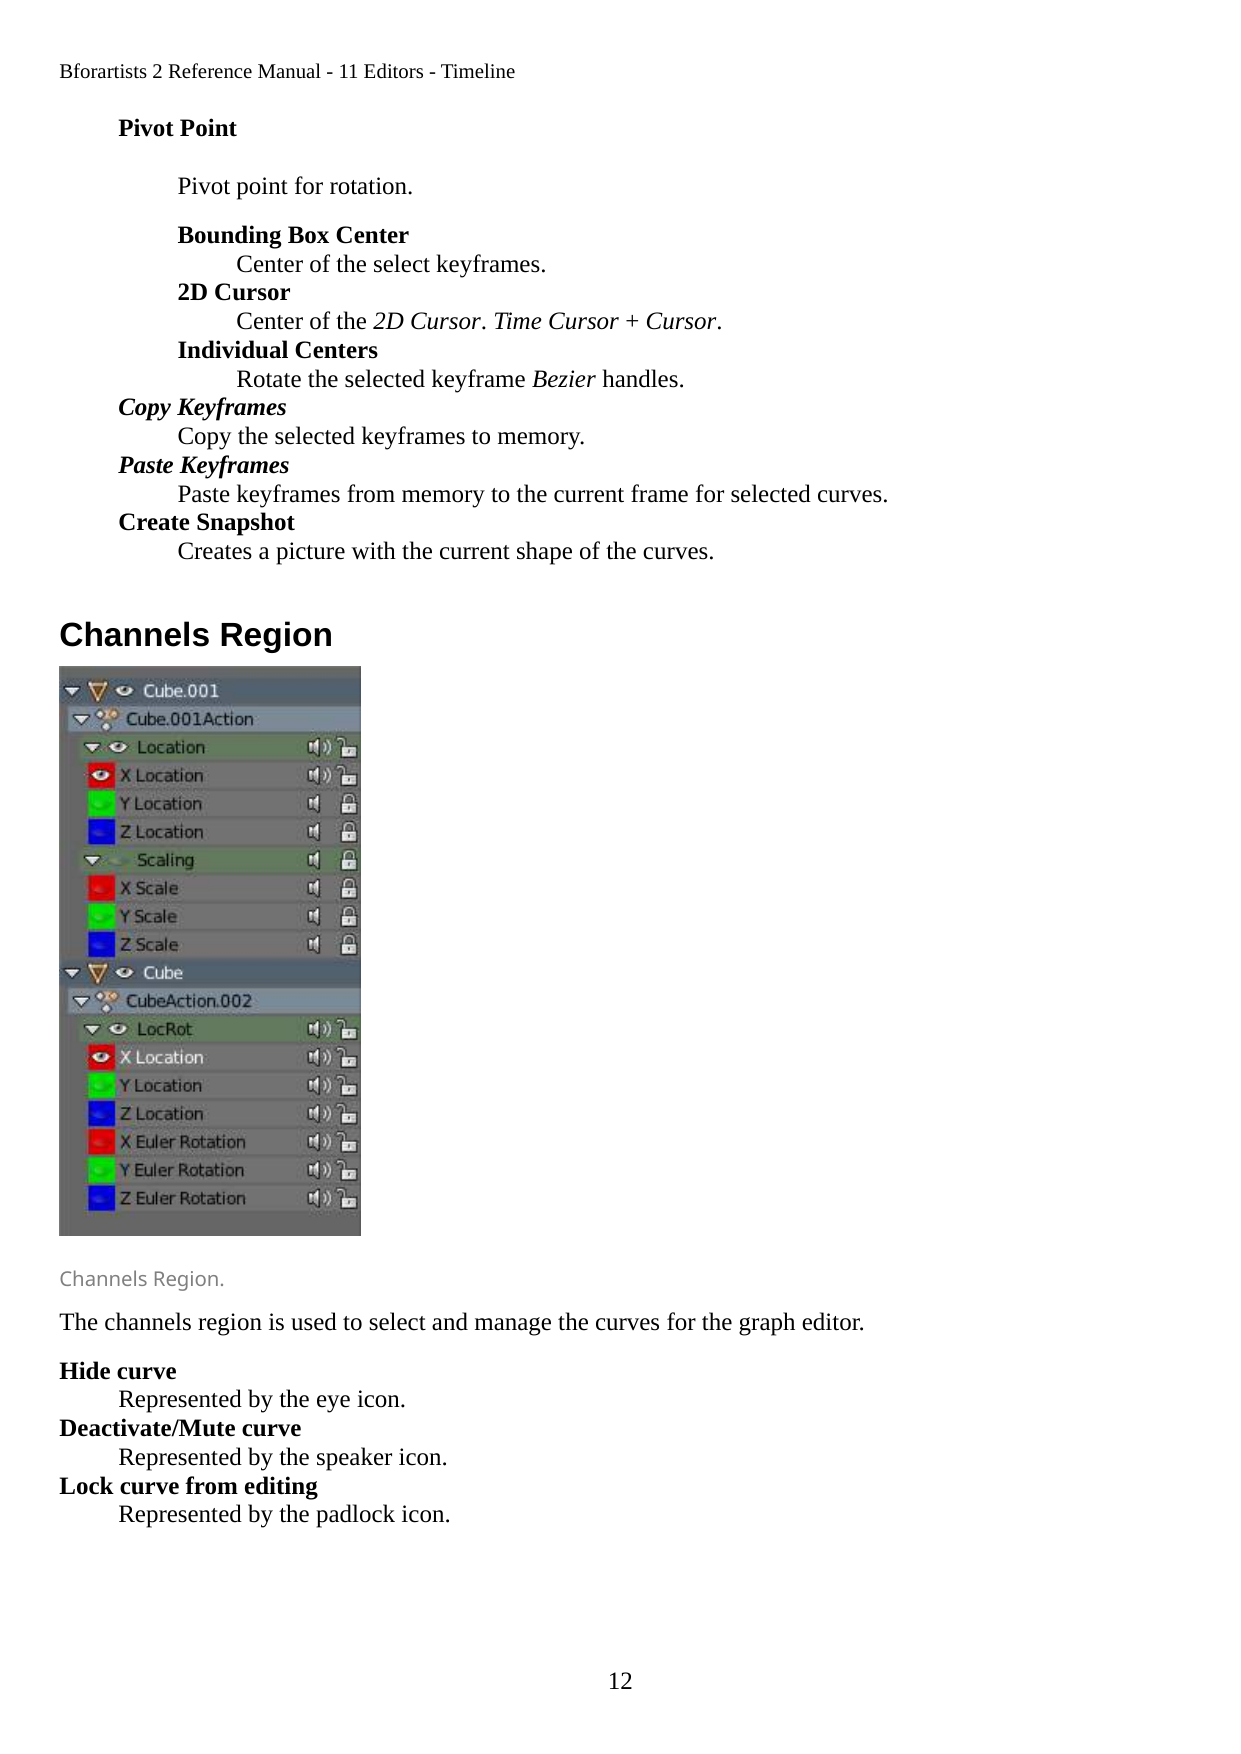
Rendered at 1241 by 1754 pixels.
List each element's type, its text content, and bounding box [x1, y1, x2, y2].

subtitle Lock curve from editing [59, 1471, 1181, 1499]
list Paste keyframes from memory to the current frame for selected curves. [177, 479, 1181, 507]
list Rotate the selected keyframe Bezier handles. [236, 364, 1181, 392]
subtitle Create Snapshot [118, 507, 1181, 536]
subtitle Deactivate/Mute curve [59, 1413, 1181, 1442]
subtitle Bounding Box Center [177, 220, 1181, 249]
subtitle Copy Keyframes [118, 392, 1181, 421]
subtitle Channels Region [59, 615, 1181, 654]
list Center of the 2D Cursor. Time Cursor + Cursor. [236, 306, 1181, 335]
list Center of the select keyframes. [236, 249, 1181, 277]
subtitle Paste Keyframes [118, 450, 1181, 479]
list Creates a picture with the current shape of the curves. [177, 536, 1181, 565]
text The channels region is used to select and manage the curves for the graph editor. [59, 1307, 1181, 1335]
list Represented by the padlock icon. [118, 1499, 1181, 1528]
list Represented by the speaker icon. [118, 1442, 1181, 1471]
subtitle Individual Centers [177, 335, 1181, 364]
picture [59, 666, 361, 1236]
list Copy the selected keyframes to memory. [177, 421, 1181, 450]
text Pivot point for rotation. [177, 171, 1181, 199]
text Channels Region. [59, 1261, 1181, 1292]
subtitle Pivot Point [118, 113, 1181, 141]
list Represented by the eye icon. [118, 1384, 1181, 1413]
subtitle 2D Cursor [177, 277, 1181, 306]
subtitle Hide curve [59, 1356, 1181, 1384]
